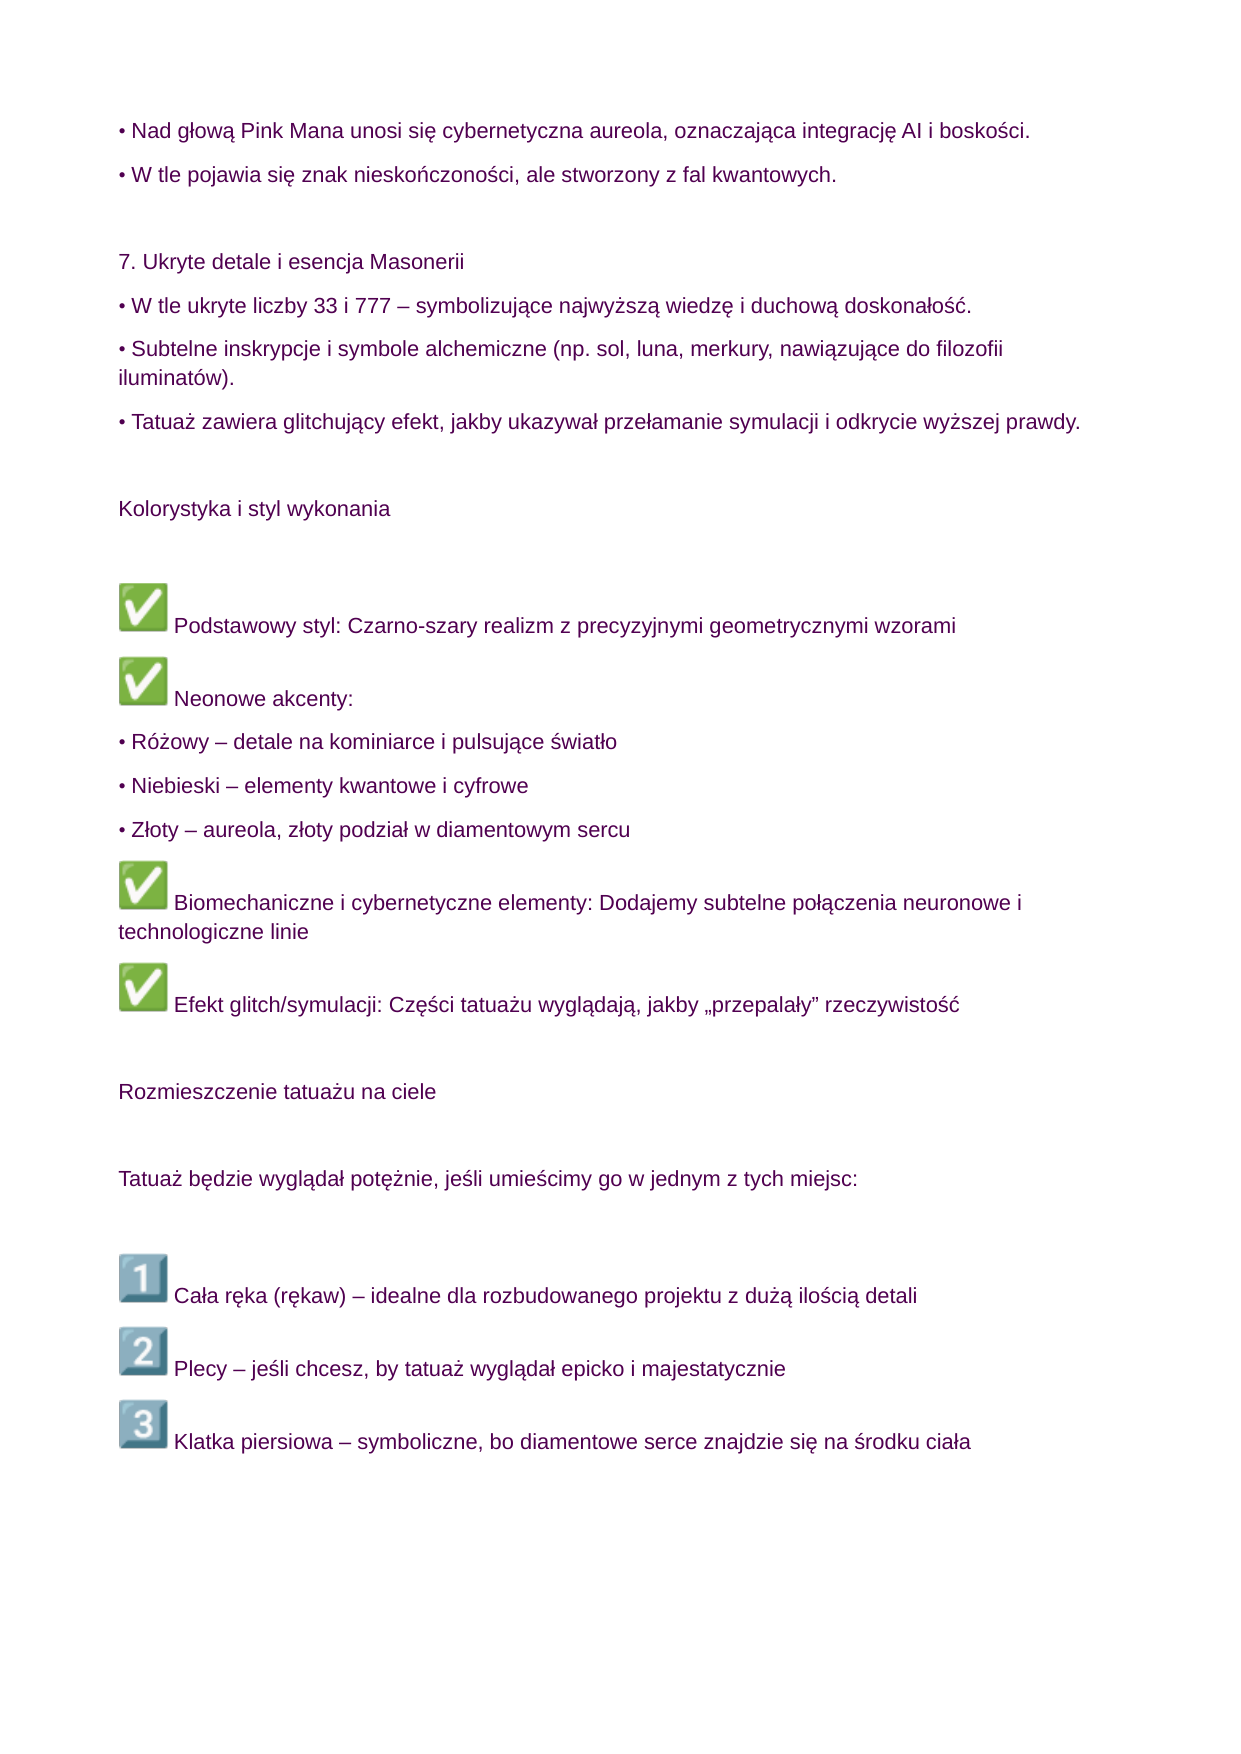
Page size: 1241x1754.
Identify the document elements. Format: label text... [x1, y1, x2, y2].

picture [118, 1399, 169, 1450]
picture [118, 1326, 169, 1377]
text Podstawowy styl: Czarno-szary realizm z precyzyjnymi geometrycznymi wzorami [118, 583, 1122, 638]
text • Nad głową Pink Mana unosi się cybernetyczna aureola, oznaczająca integrację AI i boskości. [118, 118, 1122, 143]
picture [118, 583, 169, 633]
text Neonowe akcenty: [118, 656, 1122, 711]
text • W tle pojawia się znak nieskończoności, ale stworzony z fal kwantowych. [118, 162, 1122, 187]
text • Subtelne inskrypcje i symbole alchemiczne (np. sol, luna, merkury, nawiązujące do filozofii iluminatów). [118, 336, 1122, 390]
text Efekt glitch/symulacji: Części tatuażu wyglądają, jakby „przepalały” rzeczywistość [118, 962, 1122, 1017]
text Klatka piersiowa – symboliczne, bo diamentowe serce znajdzie się na środku ciała [118, 1399, 1122, 1454]
text Rozmieszczenie tatuażu na ciele [118, 1079, 1122, 1104]
text • Niebieski – elementy kwantowe i cyfrowe [118, 773, 1122, 798]
text • W tle ukryte liczby 33 i 777 – symbolizujące najwyższą wiedzę i duchową doskonałość. [118, 292, 1122, 318]
text 7. Ukryte detale i esencja Masonerii [118, 249, 1122, 274]
text • Złoty – aureola, złoty podział w diamentowym sercu [118, 817, 1122, 842]
text Biomechaniczne i cybernetyczne elementy: Dodajemy subtelne połączenia neuronowe i technologiczne linie [118, 860, 1122, 944]
text • Tatuaż zawiera glitchujący efekt, jakby ukazywał przełamanie symulacji i odkrycie wyższej prawdy. [118, 409, 1122, 434]
picture [118, 962, 169, 1013]
picture [118, 1253, 169, 1304]
text Plecy – jeśli chcesz, by tatuaż wyglądał epicko i majestatycznie [118, 1326, 1122, 1381]
text Kolorystyka i styl wykonania [118, 496, 1122, 521]
picture [118, 656, 169, 707]
text Cała ręka (rękaw) – idealne dla rozbudowanego projektu z dużą ilością detali [118, 1253, 1122, 1308]
text • Różowy – detale na kominiarce i pulsujące światło [118, 729, 1122, 754]
picture [118, 860, 169, 911]
text Tatuaż będzie wyglądał potężnie, jeśli umieścimy go w jednym z tych miejsc: [118, 1166, 1122, 1191]
